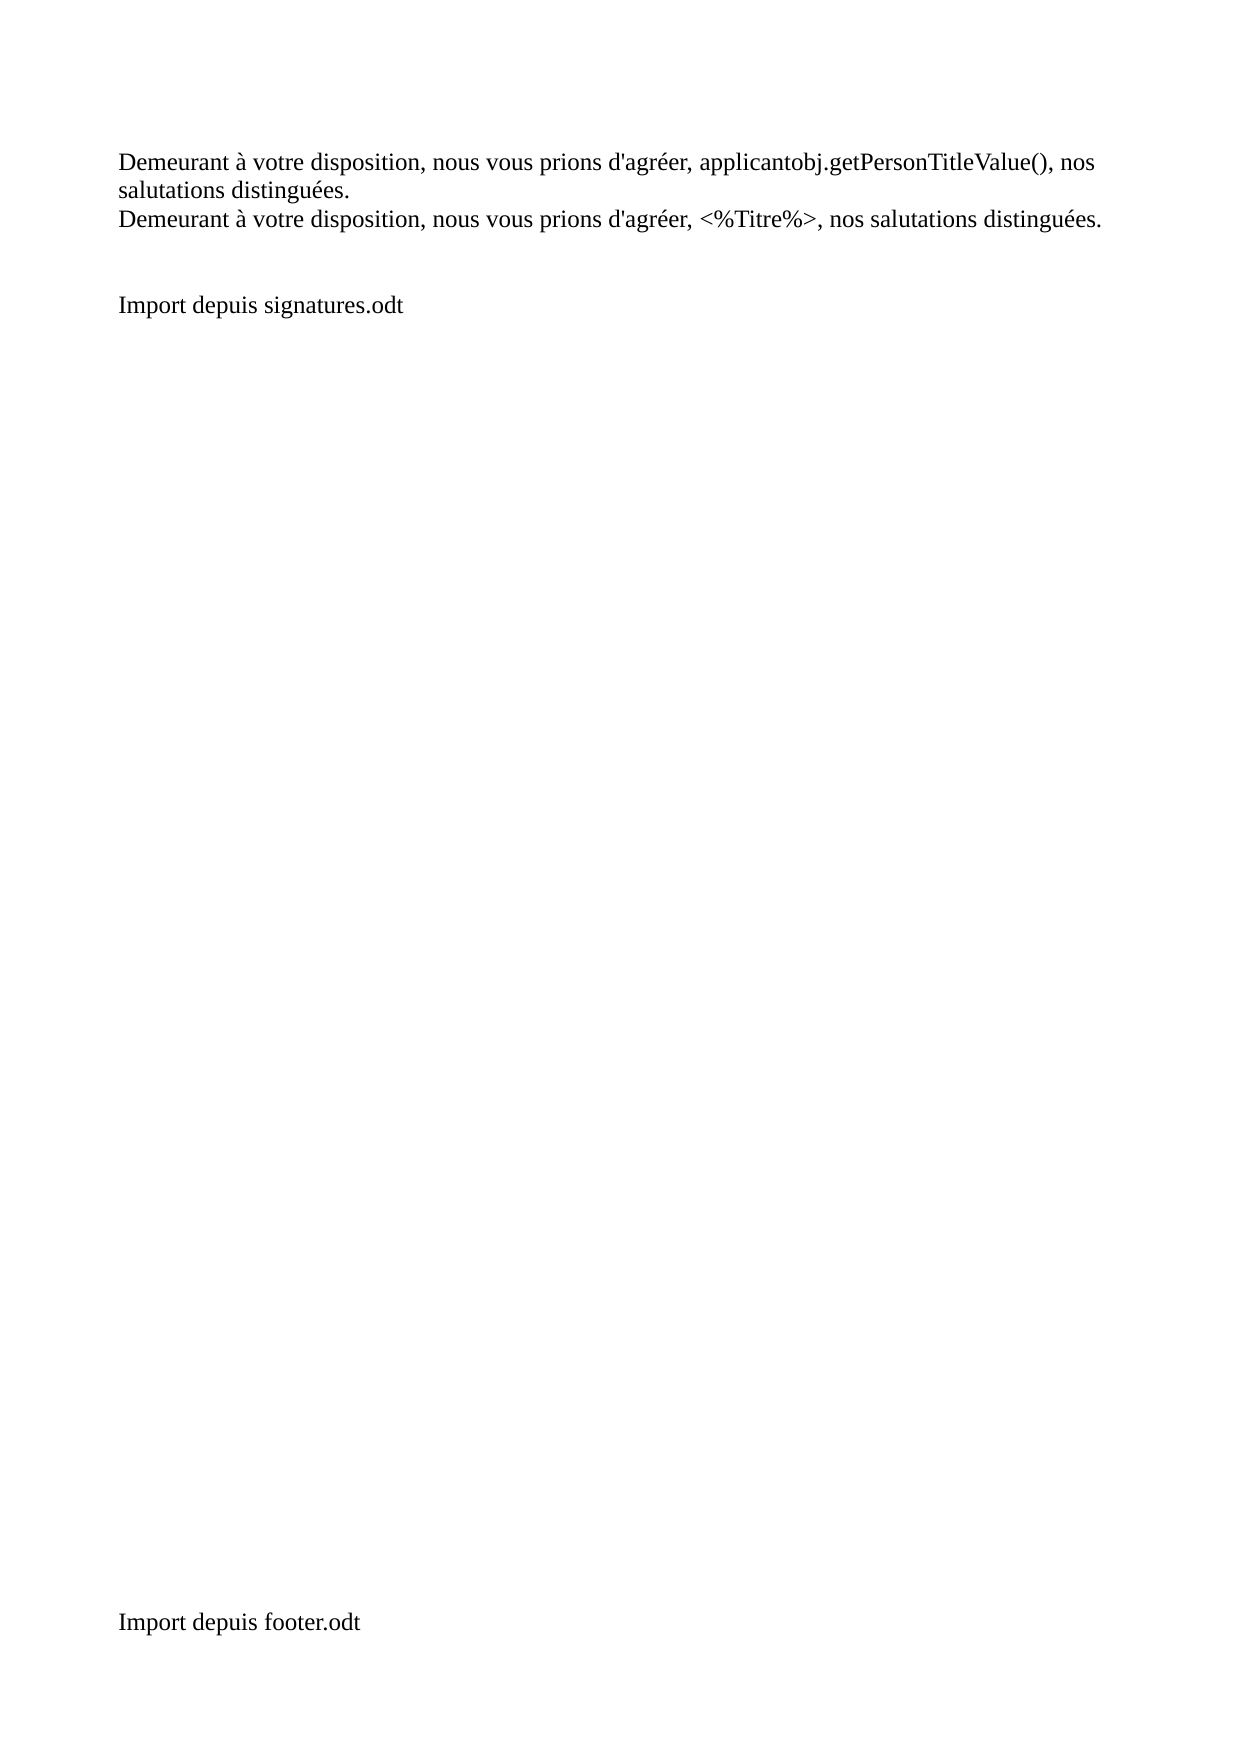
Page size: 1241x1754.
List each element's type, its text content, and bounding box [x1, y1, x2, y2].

text Import depuis signatures.odt [118, 291, 1122, 319]
text Demeurant à votre disposition, nous vous prions d'agréer, applicantobj.getPersonTitleValue(), nos salutations distinguées. [118, 147, 1122, 204]
text Demeurant à votre disposition, nous vous prions d'agréer, <%Titre%>, nos salutations distinguées. [118, 204, 1122, 233]
